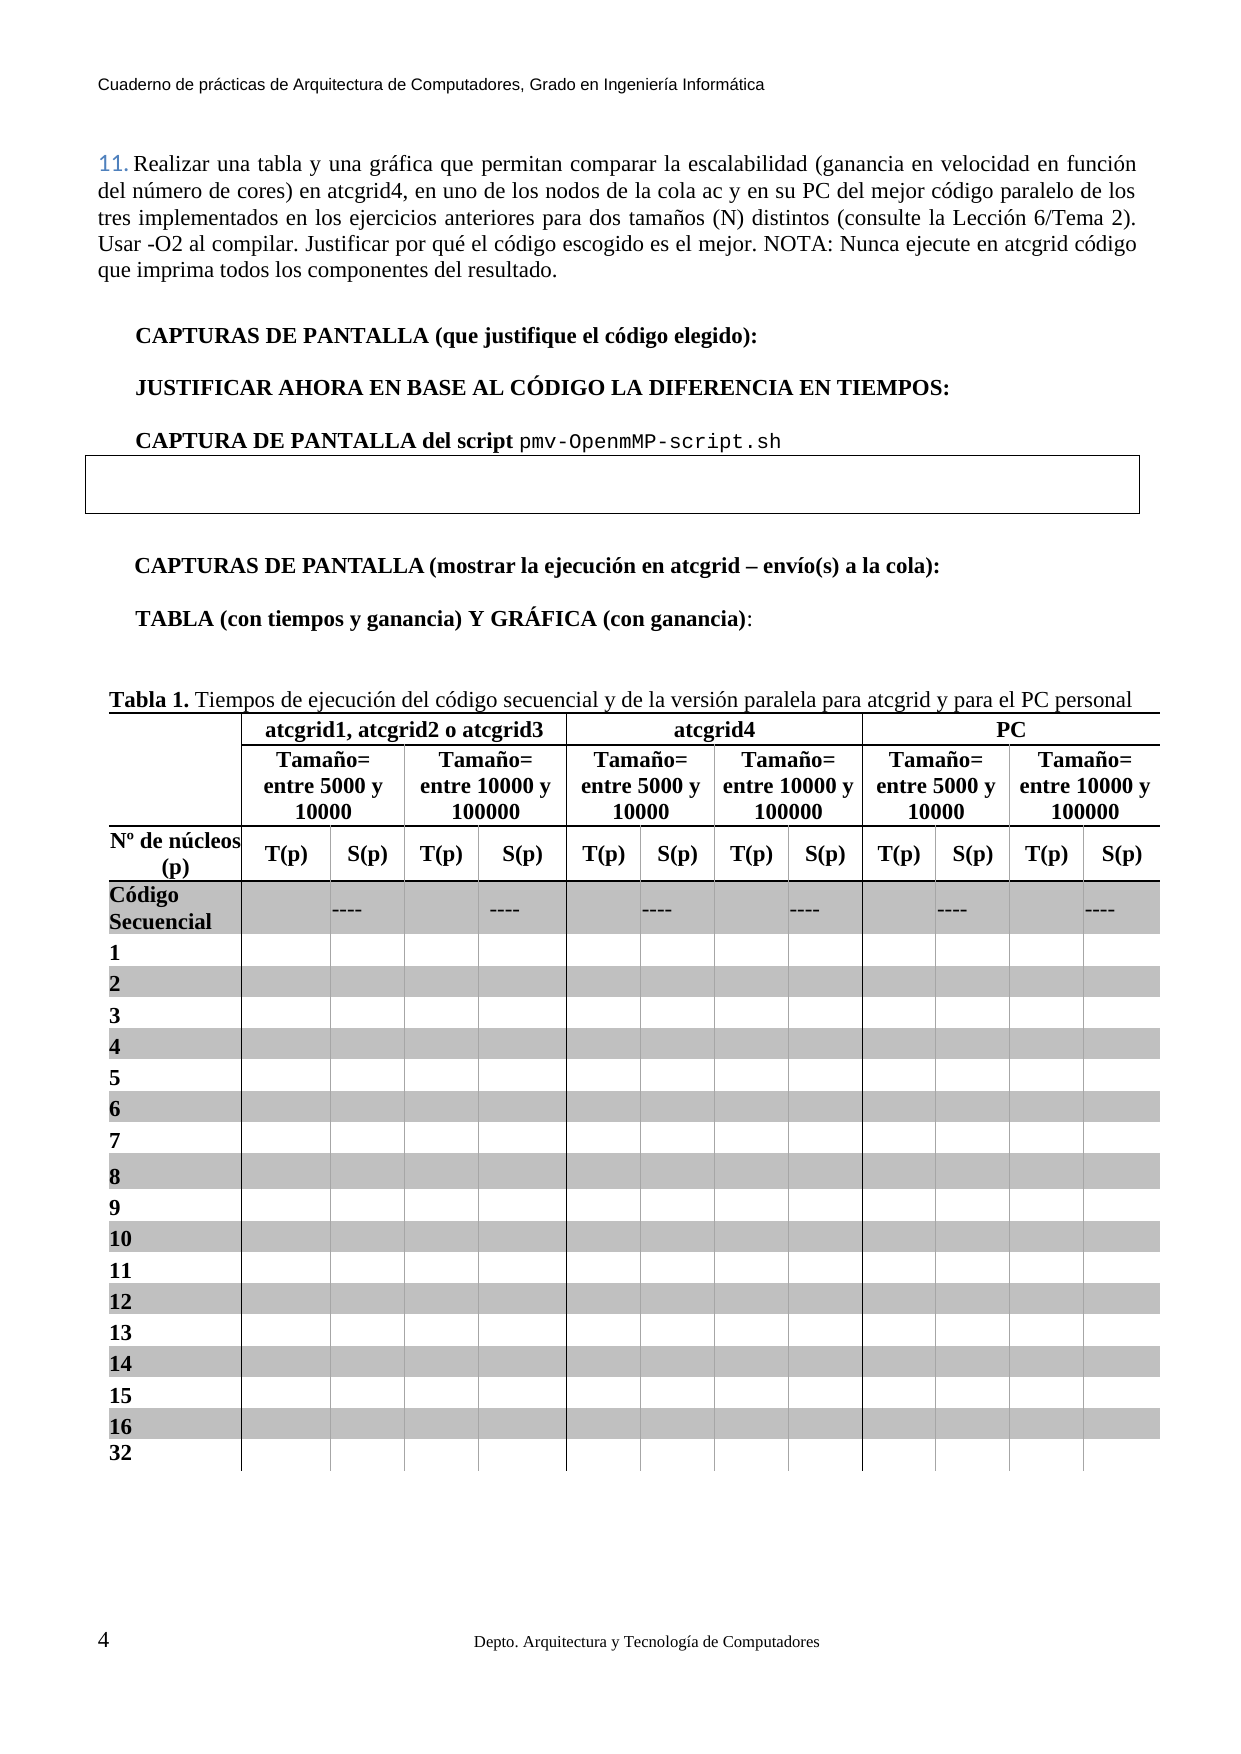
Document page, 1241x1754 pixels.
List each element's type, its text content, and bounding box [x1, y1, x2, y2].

table_cell [936, 1153, 1009, 1189]
table_cell [1010, 1189, 1083, 1221]
table_cell [479, 1314, 566, 1346]
table_cell T(p) [567, 827, 640, 879]
table_cell [405, 997, 478, 1028]
table_cell [715, 1122, 788, 1153]
table_cell [567, 1221, 640, 1252]
table_cell [405, 1346, 478, 1377]
table_cell 3 [109, 997, 241, 1028]
table_cell [479, 1153, 566, 1189]
table_cell [242, 1059, 330, 1091]
table_cell [863, 1346, 935, 1377]
table_cell [567, 1314, 640, 1346]
table_cell [936, 1283, 1009, 1314]
table_cell [242, 1153, 330, 1189]
table_cell [1084, 1408, 1160, 1439]
table_cell [863, 1408, 935, 1439]
table_cell [863, 997, 935, 1028]
table_cell [567, 1283, 640, 1314]
table_cell [936, 1059, 1009, 1091]
table_cell [479, 997, 566, 1028]
table_cell [641, 1122, 714, 1153]
table_cell S(p) [936, 827, 1009, 879]
table_cell [567, 966, 640, 997]
table_cell [242, 1283, 330, 1314]
table_cell [1010, 997, 1083, 1028]
table_cell [1010, 1439, 1083, 1471]
table_cell [1084, 1028, 1160, 1059]
table_cell [1084, 934, 1160, 966]
table_cell [1084, 1346, 1160, 1377]
table_cell [405, 934, 478, 966]
table_cell [242, 934, 330, 966]
table_cell S(p) [789, 827, 862, 879]
table_cell 10 [109, 1221, 241, 1252]
table_cell [405, 1283, 478, 1314]
table_cell [567, 1189, 640, 1221]
text CAPTURAS DE PANTALLA (que justifique el código elegido): [135, 322, 1138, 348]
table_cell [331, 997, 404, 1028]
table_cell [331, 1346, 404, 1377]
table_cell [1010, 1028, 1083, 1059]
table_cell [405, 1059, 478, 1091]
table_header [109, 714, 241, 743]
table_cell [479, 1122, 566, 1153]
table_cell [479, 1377, 566, 1408]
table_cell [405, 1314, 478, 1346]
table_cell [715, 1091, 788, 1122]
table_cell [936, 1091, 1009, 1122]
table_cell [1010, 1153, 1083, 1189]
text CAPTURA DE PANTALLA del script pmv-OpenmMP-script.sh [135, 427, 1138, 455]
table_cell [331, 1314, 404, 1346]
table_cell ---- [331, 882, 404, 934]
table_cell 6 [109, 1091, 241, 1122]
table_cell [331, 1408, 404, 1439]
table_cell [715, 1346, 788, 1377]
table_cell [936, 1377, 1009, 1408]
table_cell [789, 1122, 862, 1153]
table_cell [1010, 1408, 1083, 1439]
table_cell [479, 1283, 566, 1314]
table_cell [242, 997, 330, 1028]
table_cell [641, 1153, 714, 1189]
table_cell [567, 1059, 640, 1091]
table_cell [1084, 1153, 1160, 1189]
table_cell [479, 1252, 566, 1283]
table_cell [641, 1252, 714, 1283]
table_cell [715, 1439, 788, 1471]
table_cell [1084, 1252, 1160, 1283]
table_cell [1010, 1346, 1083, 1377]
table_cell [109, 745, 241, 825]
table_cell [863, 1377, 935, 1408]
table_cell [789, 1252, 862, 1283]
table_cell [567, 1377, 640, 1408]
table_cell [936, 934, 1009, 966]
table_cell [789, 1189, 862, 1221]
table_cell [936, 1252, 1009, 1283]
table_cell Tamaño= entre 10000 y 100000 [715, 746, 862, 825]
table_cell [936, 1346, 1009, 1377]
table_cell [331, 1059, 404, 1091]
table_cell [479, 1439, 566, 1471]
table_cell [567, 1028, 640, 1059]
table_cell [242, 1252, 330, 1283]
table_cell [567, 1439, 640, 1471]
table_cell [242, 1028, 330, 1059]
table_cell [641, 1028, 714, 1059]
table_cell [715, 966, 788, 997]
table_cell [405, 1439, 478, 1471]
table_cell ---- [1084, 882, 1160, 934]
table_cell [936, 1408, 1009, 1439]
table_cell [242, 1091, 330, 1122]
table_cell [863, 1221, 935, 1252]
table_cell [331, 1153, 404, 1189]
table_cell [1084, 1314, 1160, 1346]
table_cell [331, 1439, 404, 1471]
table_cell Código Secuencial [109, 882, 241, 934]
table_cell [863, 966, 935, 997]
table_cell [1010, 1122, 1083, 1153]
table_cell [789, 1346, 862, 1377]
table_cell [641, 1091, 714, 1122]
table_cell [242, 1314, 330, 1346]
table_cell [863, 882, 935, 934]
table_cell [331, 1091, 404, 1122]
table_cell 7 [109, 1122, 241, 1153]
table_cell [1084, 1439, 1160, 1471]
table_cell S(p) [1084, 827, 1160, 879]
table_cell [242, 1439, 330, 1471]
table_cell [567, 934, 640, 966]
table_cell [405, 882, 478, 934]
table_cell [1010, 1314, 1083, 1346]
table_cell [405, 966, 478, 997]
table_cell [331, 966, 404, 997]
table_cell [331, 1189, 404, 1221]
table_cell [242, 1377, 330, 1408]
table_cell [936, 1189, 1009, 1221]
table_cell [936, 1028, 1009, 1059]
table_cell ---- [789, 882, 862, 934]
table_cell [242, 1221, 330, 1252]
table_cell [331, 934, 404, 966]
table_cell [242, 1346, 330, 1377]
table_cell [479, 1408, 566, 1439]
table_cell S(p) [331, 827, 404, 879]
table_cell [641, 1059, 714, 1091]
table_cell [1010, 882, 1083, 934]
table_cell 2 [109, 966, 241, 997]
table_cell [479, 966, 566, 997]
list Realizar una tabla y una gráfica que permitan comparar la escalabilidad (ganancia en velocidad en función del número de cores) en atcgrid4, en uno de los nodos de la cola ac y en su PC del mejor código paralelo de los tres implementados en los ejercicios anteriores para dos tamaños (N) distintos (consulte la Lección 6/Tema 2). Usar -O2 al compilar. Justificar por qué el código escogido es el mejor. NOTA: Nunca ejecute en atcgrid código que imprima todos los componentes del resultado. [98, 147, 1138, 283]
table_cell [1010, 1221, 1083, 1252]
table_cell [715, 997, 788, 1028]
table_cell 16 [109, 1408, 241, 1439]
table_cell Tamaño= entre 5000 y 10000 [242, 746, 404, 825]
table_cell S(p) [479, 827, 566, 879]
table_cell [1084, 1059, 1160, 1091]
table_cell [567, 997, 640, 1028]
table_cell [405, 1221, 478, 1252]
table_cell [567, 1091, 640, 1122]
table_cell [1010, 1377, 1083, 1408]
table_cell [479, 1221, 566, 1252]
table_cell 13 [109, 1314, 241, 1346]
table_cell [405, 1377, 478, 1408]
table_cell [1084, 1189, 1160, 1221]
table_cell [1084, 1091, 1160, 1122]
text CAPTURAS DE PANTALLA (mostrar la ejecución en atcgrid – envío(s) a la cola): [98, 552, 1138, 579]
table_cell [936, 1221, 1009, 1252]
table_cell [715, 1283, 788, 1314]
table_cell [936, 1314, 1009, 1346]
table_cell Nº de núcleos (p) [109, 827, 241, 879]
table_cell ---- [479, 882, 566, 934]
table_cell [1010, 1283, 1083, 1314]
table_cell [567, 1153, 640, 1189]
table_cell [641, 997, 714, 1028]
table_cell [479, 1028, 566, 1059]
table_cell [641, 1439, 714, 1471]
table_cell [1084, 1283, 1160, 1314]
table_header atcgrid1, atcgrid2 o atcgrid3 [242, 714, 566, 743]
table_cell [641, 1346, 714, 1377]
table_cell [331, 1028, 404, 1059]
table_cell [789, 1439, 862, 1471]
table_cell ---- [936, 882, 1009, 934]
table_cell [863, 1314, 935, 1346]
table_cell [479, 1059, 566, 1091]
table_cell [1010, 1252, 1083, 1283]
text TABLA (con tiempos y ganancia) Y GRÁFICA (con ganancia): [135, 605, 1138, 632]
table_cell [1084, 1122, 1160, 1153]
table_cell [405, 1189, 478, 1221]
table_cell 9 [109, 1189, 241, 1221]
table_cell [641, 1189, 714, 1221]
table_cell T(p) [863, 827, 935, 879]
table_cell Tamaño= entre 5000 y 10000 [567, 746, 714, 825]
table_header atcgrid4 [567, 714, 862, 743]
table_cell [479, 1346, 566, 1377]
table_cell 14 [109, 1346, 241, 1377]
table_cell [789, 1283, 862, 1314]
table_cell [789, 1408, 862, 1439]
table_cell [641, 1283, 714, 1314]
table_cell [641, 1408, 714, 1439]
table_cell [405, 1408, 478, 1439]
table_cell [715, 1189, 788, 1221]
table_cell [405, 1153, 478, 1189]
table_cell [567, 1408, 640, 1439]
table_cell [715, 1314, 788, 1346]
table_cell [863, 1189, 935, 1221]
table_header [86, 456, 1139, 513]
table_cell [641, 1314, 714, 1346]
table_cell [242, 1189, 330, 1221]
table_cell [331, 1377, 404, 1408]
table_cell [479, 934, 566, 966]
table_cell T(p) [405, 827, 478, 879]
table_cell [641, 966, 714, 997]
table_cell [863, 1439, 935, 1471]
table_cell 32 [109, 1439, 241, 1471]
table_cell [567, 1252, 640, 1283]
table_cell [479, 1091, 566, 1122]
table_cell [1084, 1377, 1160, 1408]
table_cell [242, 1408, 330, 1439]
table_cell [789, 1221, 862, 1252]
table_cell [936, 1439, 1009, 1471]
table_cell 4 [109, 1028, 241, 1059]
table_cell [479, 1189, 566, 1221]
table_cell [715, 934, 788, 966]
table_cell [405, 1091, 478, 1122]
table_cell [936, 1122, 1009, 1153]
table_cell 8 [109, 1153, 241, 1189]
table_cell 1 [109, 934, 241, 966]
table_cell [789, 1028, 862, 1059]
table_cell [789, 1059, 862, 1091]
table_cell [715, 882, 788, 934]
table_cell T(p) [715, 827, 788, 879]
table_cell [936, 997, 1009, 1028]
table_cell [405, 1252, 478, 1283]
table_cell [789, 1377, 862, 1408]
table_cell 5 [109, 1059, 241, 1091]
table_header PC [863, 714, 1160, 743]
text JUSTIFICAR AHORA EN BASE AL CÓDIGO LA DIFERENCIA EN TIEMPOS: [135, 374, 1138, 401]
table_cell [789, 1091, 862, 1122]
table_cell [331, 1252, 404, 1283]
table_cell [863, 1028, 935, 1059]
table_cell [98, 712, 241, 1471]
table_cell [936, 966, 1009, 997]
table_cell Tamaño= entre 10000 y 100000 [405, 746, 566, 825]
table_cell [641, 1377, 714, 1408]
table_cell ---- [641, 882, 714, 934]
table_cell [641, 1221, 714, 1252]
table_cell 15 [109, 1377, 241, 1408]
table_cell [1010, 934, 1083, 966]
table_cell [567, 1346, 640, 1377]
table_header Tabla 1. Tiempos de ejecución del código secuencial y de la versión paralela para atcgrid y para el PC personal [98, 686, 1161, 712]
table_cell [242, 966, 330, 997]
table_cell [331, 1283, 404, 1314]
table_cell [641, 934, 714, 966]
table_cell [1010, 966, 1083, 997]
table_cell [242, 1122, 330, 1153]
table_cell [1010, 1059, 1083, 1091]
table_cell [405, 1028, 478, 1059]
table_cell [405, 1122, 478, 1153]
table_cell [789, 997, 862, 1028]
table_cell [789, 1314, 862, 1346]
table_cell [567, 1122, 640, 1153]
table_cell T(p) [1010, 827, 1083, 879]
table_cell [1084, 1221, 1160, 1252]
table_cell [715, 1377, 788, 1408]
table_cell [863, 1153, 935, 1189]
table_cell [715, 1221, 788, 1252]
table_cell [715, 1252, 788, 1283]
table_cell [331, 1122, 404, 1153]
table_cell [789, 966, 862, 997]
table_cell [789, 1153, 862, 1189]
table_cell [567, 882, 640, 934]
table_cell [863, 934, 935, 966]
table_cell Tamaño= entre 10000 y 100000 [1010, 746, 1160, 825]
table_cell [715, 1408, 788, 1439]
table_cell [715, 1153, 788, 1189]
table_cell 12 [109, 1283, 241, 1314]
table_cell [863, 1252, 935, 1283]
table_cell [715, 1059, 788, 1091]
table_cell Tamaño= entre 5000 y 10000 [863, 746, 1009, 825]
table_cell [715, 1028, 788, 1059]
table_cell S(p) [641, 827, 714, 879]
table_cell [331, 1221, 404, 1252]
table_cell [1084, 997, 1160, 1028]
table_cell [863, 1059, 935, 1091]
table_cell T(p) [242, 827, 330, 879]
table_cell [242, 882, 330, 934]
table_cell [863, 1091, 935, 1122]
table_cell 11 [109, 1252, 241, 1283]
table_cell [1084, 966, 1160, 997]
table_cell [789, 934, 862, 966]
table_cell [863, 1283, 935, 1314]
table_cell [1010, 1091, 1083, 1122]
table_cell [863, 1122, 935, 1153]
